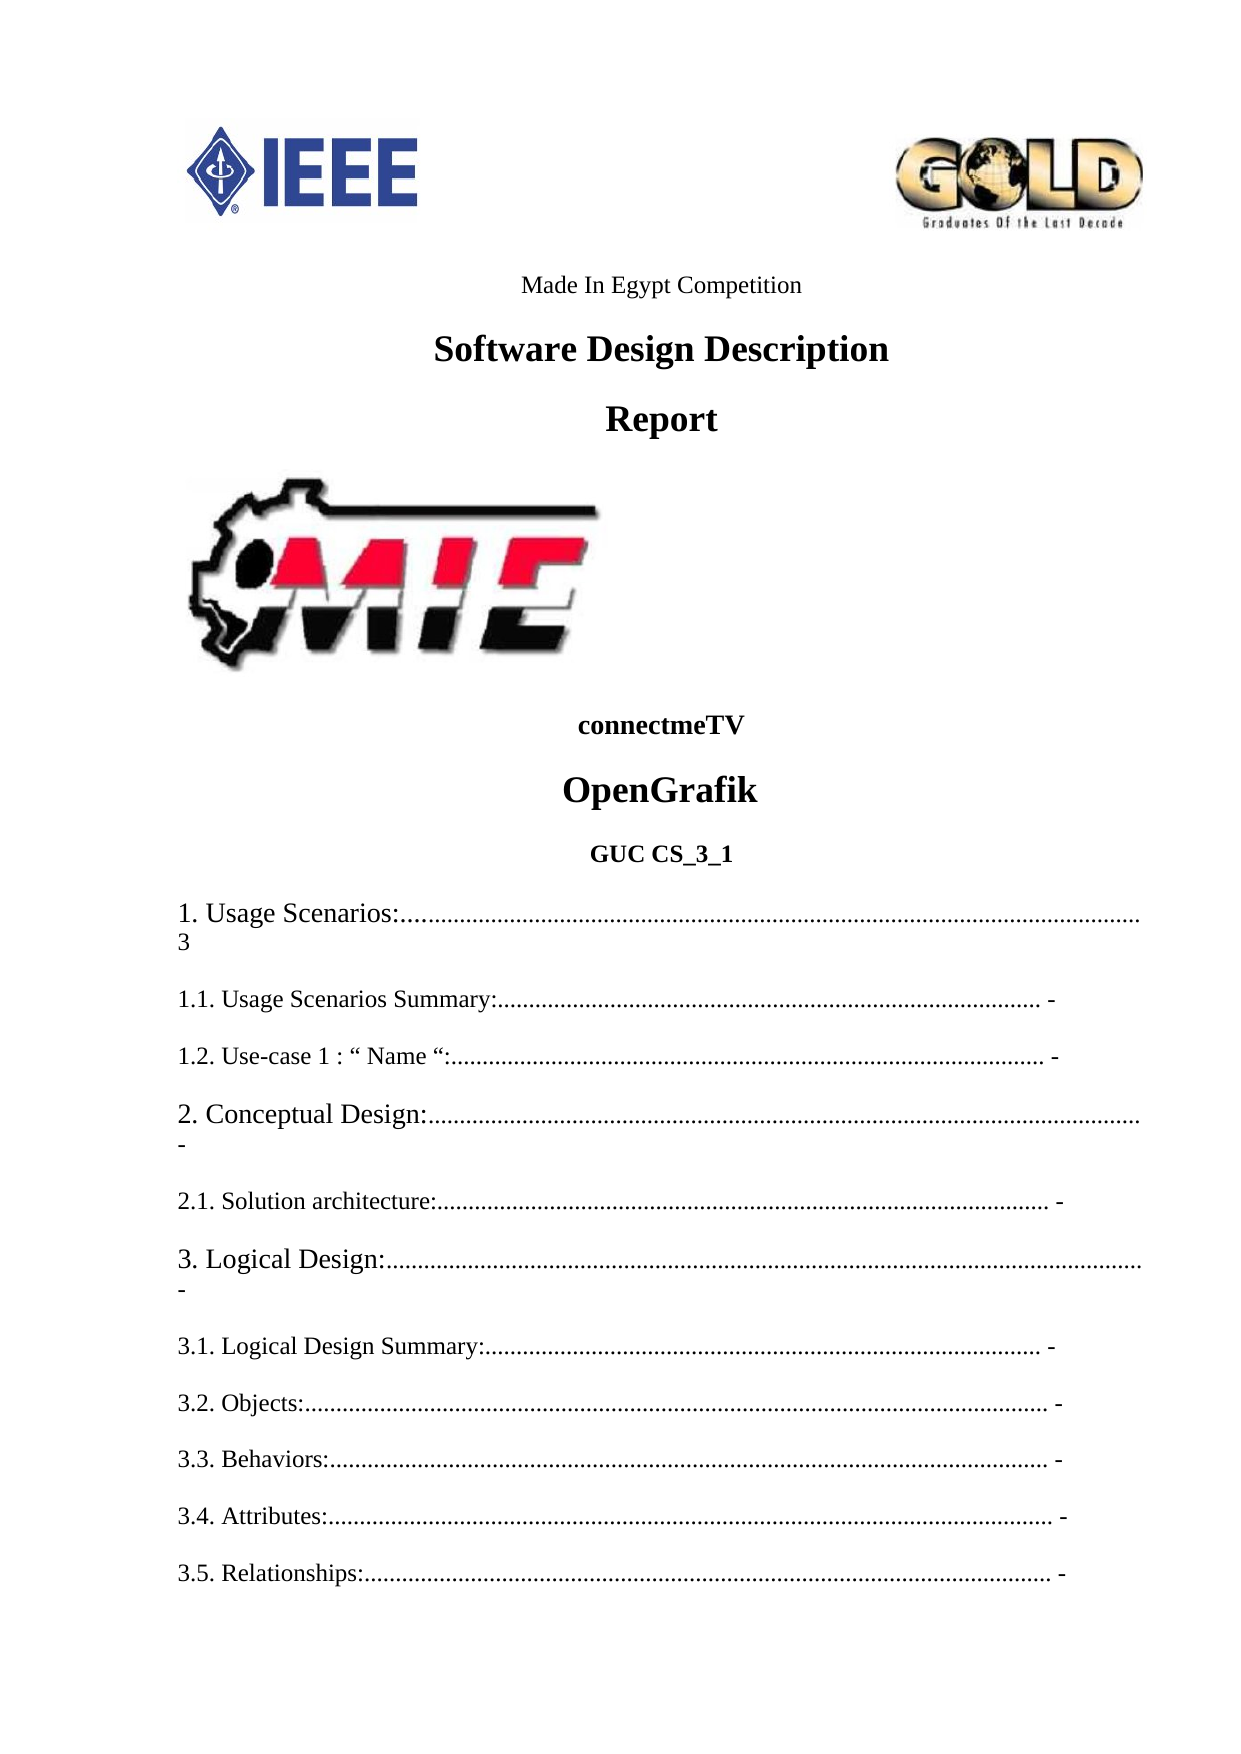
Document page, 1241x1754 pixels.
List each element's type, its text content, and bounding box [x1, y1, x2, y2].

text GUC CS_3_1 [177, 840, 590, 868]
text 1. Usage Scenarios:...................................................................................................................... 3 [196, 897, 1152, 956]
text connectmeTV [745, 709, 1152, 740]
text 2. Conceptual Design:.................................................................................................................. - [192, 1099, 1152, 1158]
text 1.1. Usage Scenarios Summary:....................................................................................... - [1062, 985, 1152, 1013]
text Software Design Description [889, 328, 1152, 369]
text Made In Egypt Competition [177, 271, 521, 298]
text GUC CS_3_1 [739, 840, 1152, 868]
text connectmeTV [177, 709, 578, 740]
picture [177, 469, 614, 680]
text Report [177, 398, 605, 440]
text 3.1. Logical Design Summary:......................................................................................... - [1062, 1332, 1152, 1359]
text Software Design Description [177, 328, 433, 369]
text Report [718, 398, 1152, 440]
text 3. Logical Design:......................................................................................................................... - [192, 1244, 1152, 1303]
picture [177, 118, 1152, 242]
text Made In Egypt Competition [808, 271, 1152, 298]
text OpenGrafik [177, 769, 1152, 811]
text 3.4. Attributes:.................................................................................................................... - [177, 1502, 1152, 1530]
